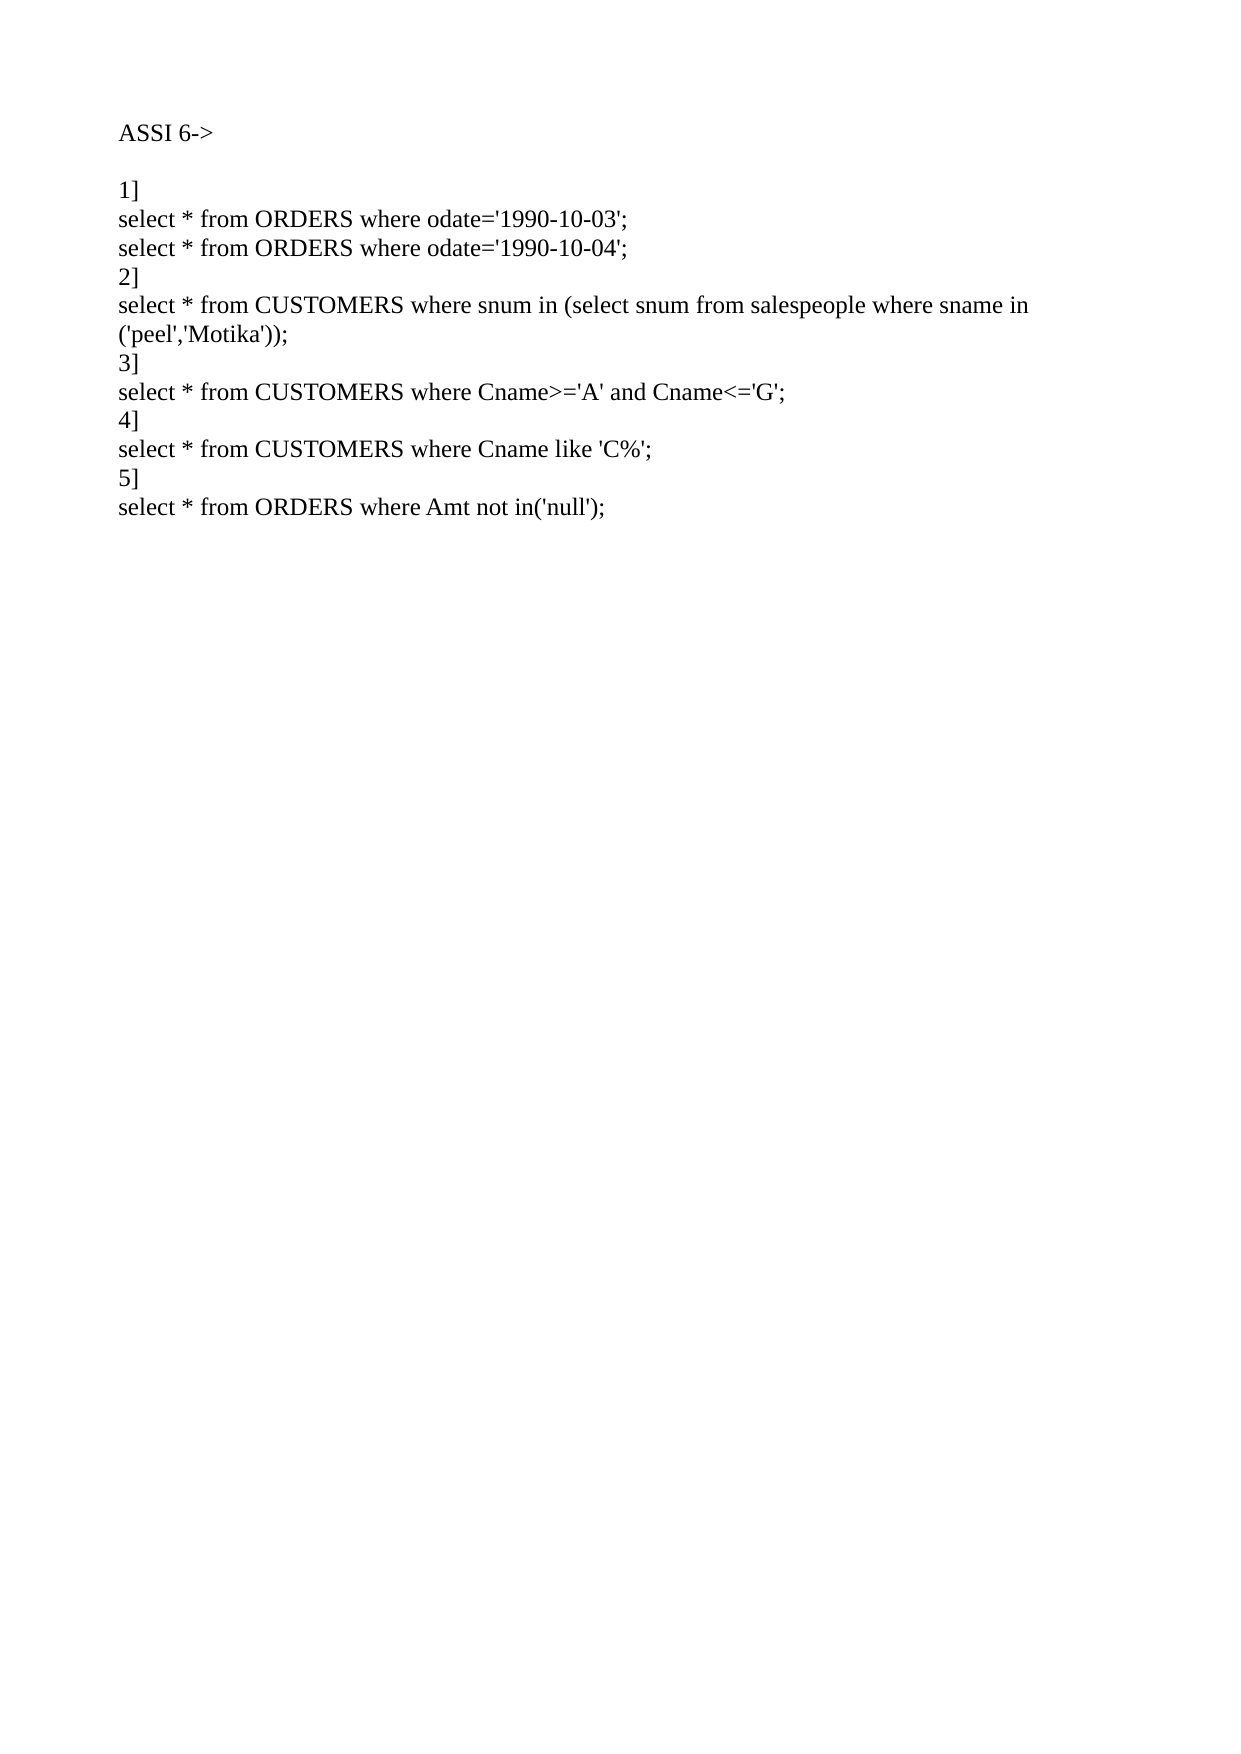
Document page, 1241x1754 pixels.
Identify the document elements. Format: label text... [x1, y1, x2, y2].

text select * from CUSTOMERS where snum in (select snum from salespeople where sname in ('peel','Motika')); [118, 291, 1122, 348]
text 4] [118, 406, 1122, 434]
text 2] [118, 262, 1122, 291]
text select * from CUSTOMERS where Cname>='A' and Cname<='G'; [118, 377, 1122, 406]
text 1] [118, 176, 1122, 204]
text 3] [118, 348, 1122, 377]
text select * from ORDERS where odate='1990-10-04'; [118, 233, 1122, 262]
text 5] [118, 463, 1122, 492]
text ASSI 6-> [118, 118, 1122, 147]
text select * from ORDERS where odate='1990-10-03'; [118, 204, 1122, 233]
text select * from ORDERS where Amt not in('null'); [118, 492, 1122, 521]
text select * from CUSTOMERS where Cname like 'C%'; [118, 434, 1122, 463]
